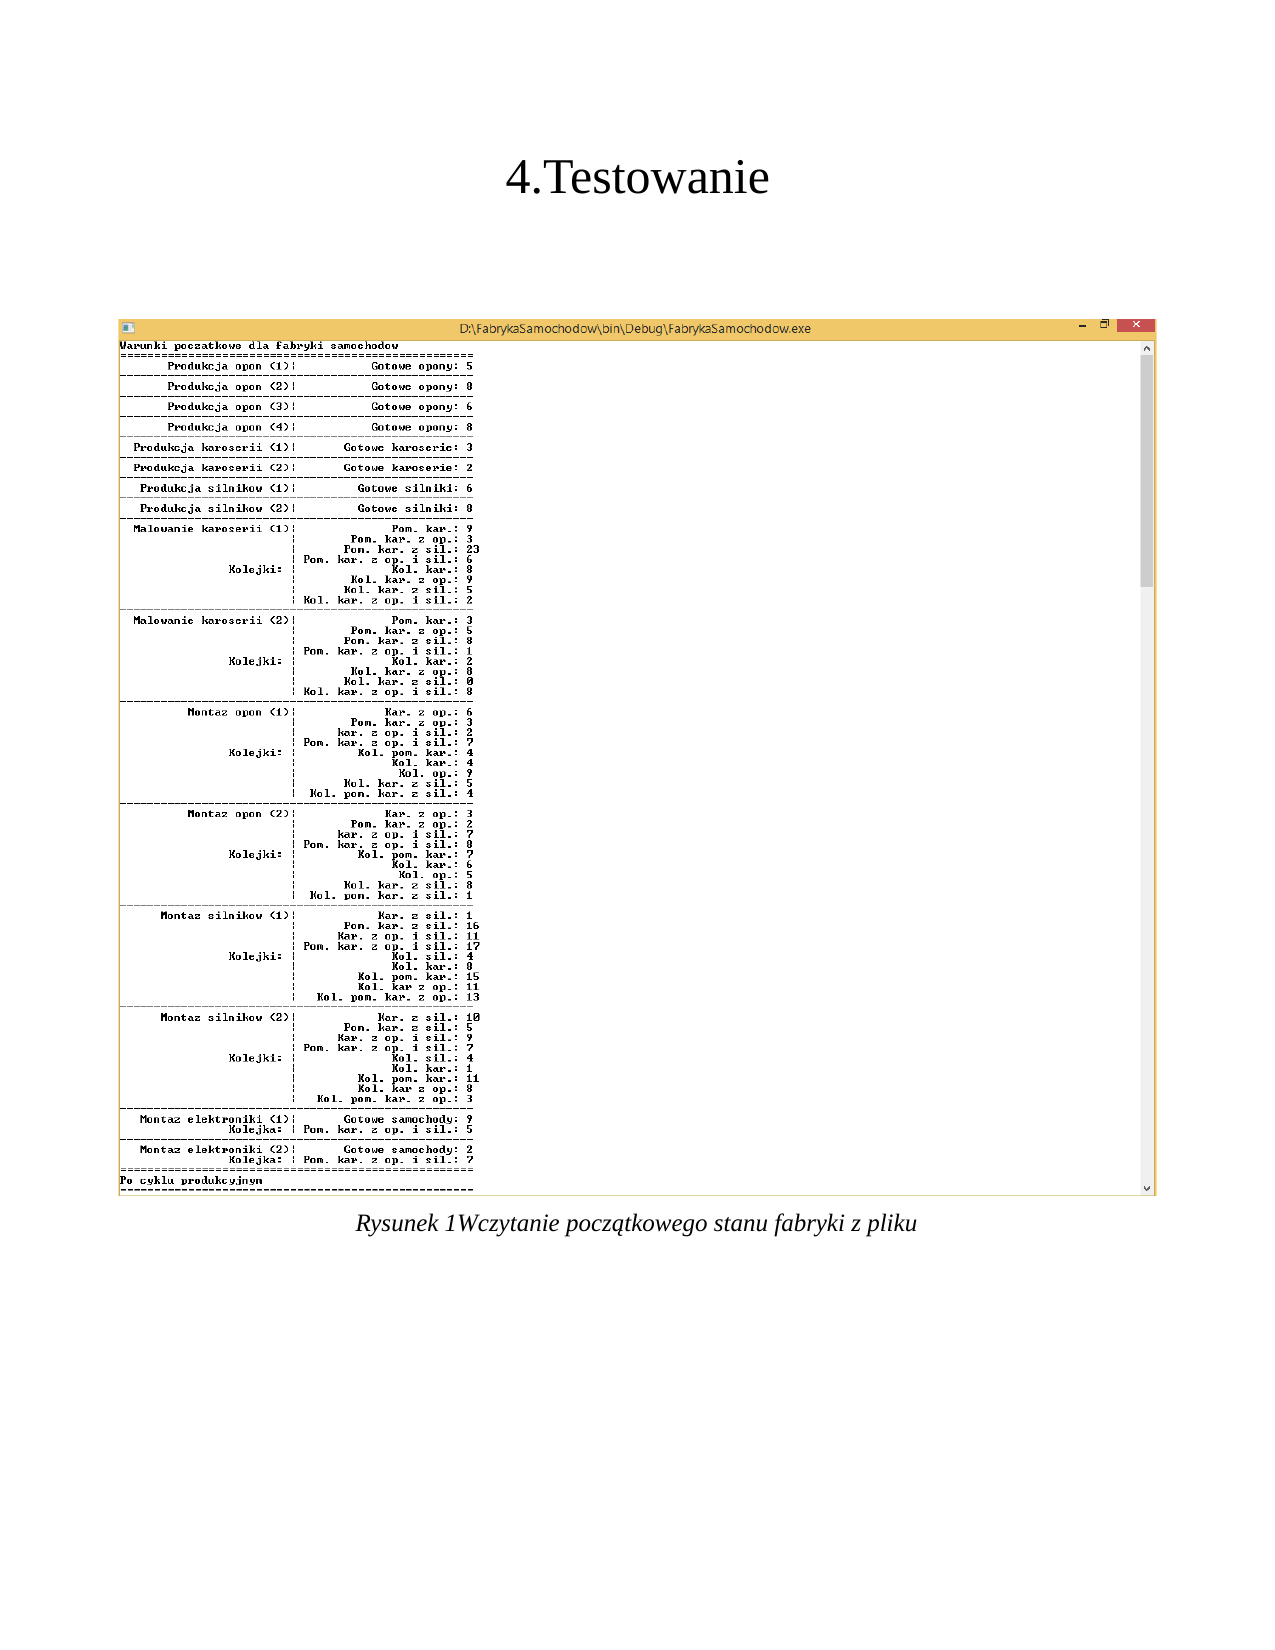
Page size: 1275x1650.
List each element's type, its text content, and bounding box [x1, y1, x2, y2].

list Testowanie [118, 147, 1157, 204]
text Rysunek 1Wczytanie początkowego stanu fabryki z pliku [118, 1208, 1157, 1237]
